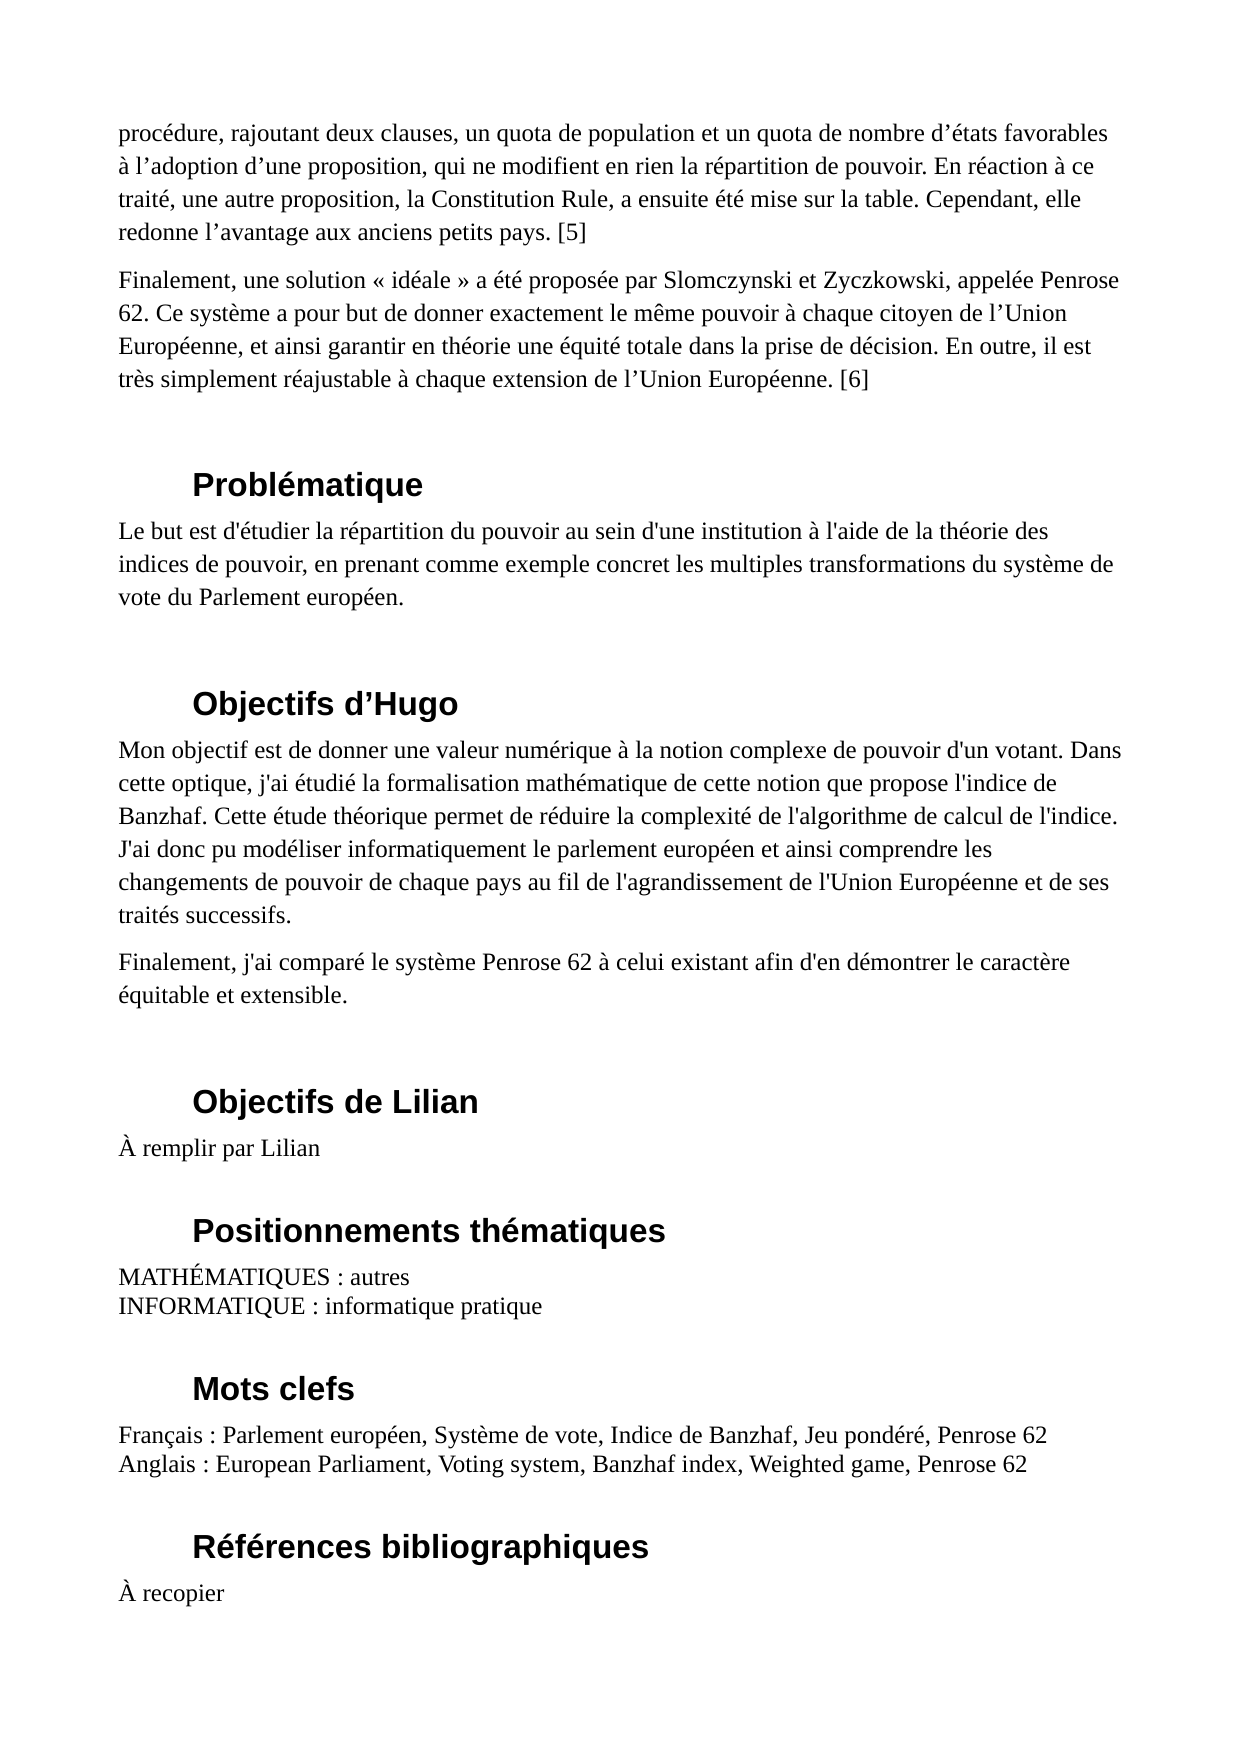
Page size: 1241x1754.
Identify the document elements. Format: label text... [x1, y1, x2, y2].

text Français : Parlement européen, Système de vote, Indice de Banzhaf, Jeu pondéré, Penrose 62 [118, 1420, 1122, 1449]
text Le but est d'étudier la répartition du pouvoir au sein d'une institution à l'aide de la théorie des indices de pouvoir, en prenant comme exemple concret les multiples transformations du système de vote du Parlement européen. [118, 516, 1122, 611]
text À remplir par Lilian [118, 1133, 1122, 1162]
subtitle Références bibliographiques [118, 1527, 1122, 1566]
subtitle Problématique [118, 465, 1122, 504]
subtitle Objectifs de Lilian [118, 1082, 1122, 1120]
text Mon objectif est de donner une valeur numérique à la notion complexe de pouvoir d'un votant. Dans cette optique, j'ai étudié la formalisation mathématique de cette notion que propose l'indice de Banzhaf. Cette étude théorique permet de réduire la complexité de l'algorithme de calcul de l'indice. J'ai donc pu modéliser informatiquement le parlement européen et ainsi comprendre les changements de pouvoir de chaque pays au fil de l'agrandissement de l'Union Européenne et de ses traités successifs. [118, 735, 1122, 928]
text INFORMATIQUE : informatique pratique [118, 1291, 1122, 1319]
text MATHÉMATIQUES : autres [118, 1262, 1122, 1291]
text Anglais : European Parliament, Voting system, Banzhaf index, Weighted game, Penrose 62 [118, 1449, 1122, 1478]
text À recopier [118, 1578, 1122, 1607]
text procédure, rajoutant deux clauses, un quota de population et un quota de nombre d’états favorables à l’adoption d’une proposition, qui ne modifient en rien la répartition de pouvoir. En réaction à ce traité, une autre proposition, la Constitution Rule, a ensuite été mise sur la table. Cependant, elle redonne l’avantage aux anciens petits pays. [5] [118, 118, 1122, 246]
text Finalement, j'ai comparé le système Penrose 62 à celui existant afin d'en démontrer le caractère équitable et extensible. [118, 947, 1122, 1009]
subtitle Objectifs d’Hugo [118, 684, 1122, 722]
subtitle Mots clefs [118, 1369, 1122, 1408]
text Finalement, une solution « idéale » a été proposée par Slomczynski et Zyczkowski, appelée Penrose 62. Ce système a pour but de donner exactement le même pouvoir à chaque citoyen de l’Union Européenne, et ainsi garantir en théorie une équité totale dans la prise de décision. En outre, il est très simplement réajustable à chaque extension de l’Union Européenne. [6] [118, 265, 1122, 393]
subtitle Positionnements thématiques [118, 1211, 1122, 1249]
